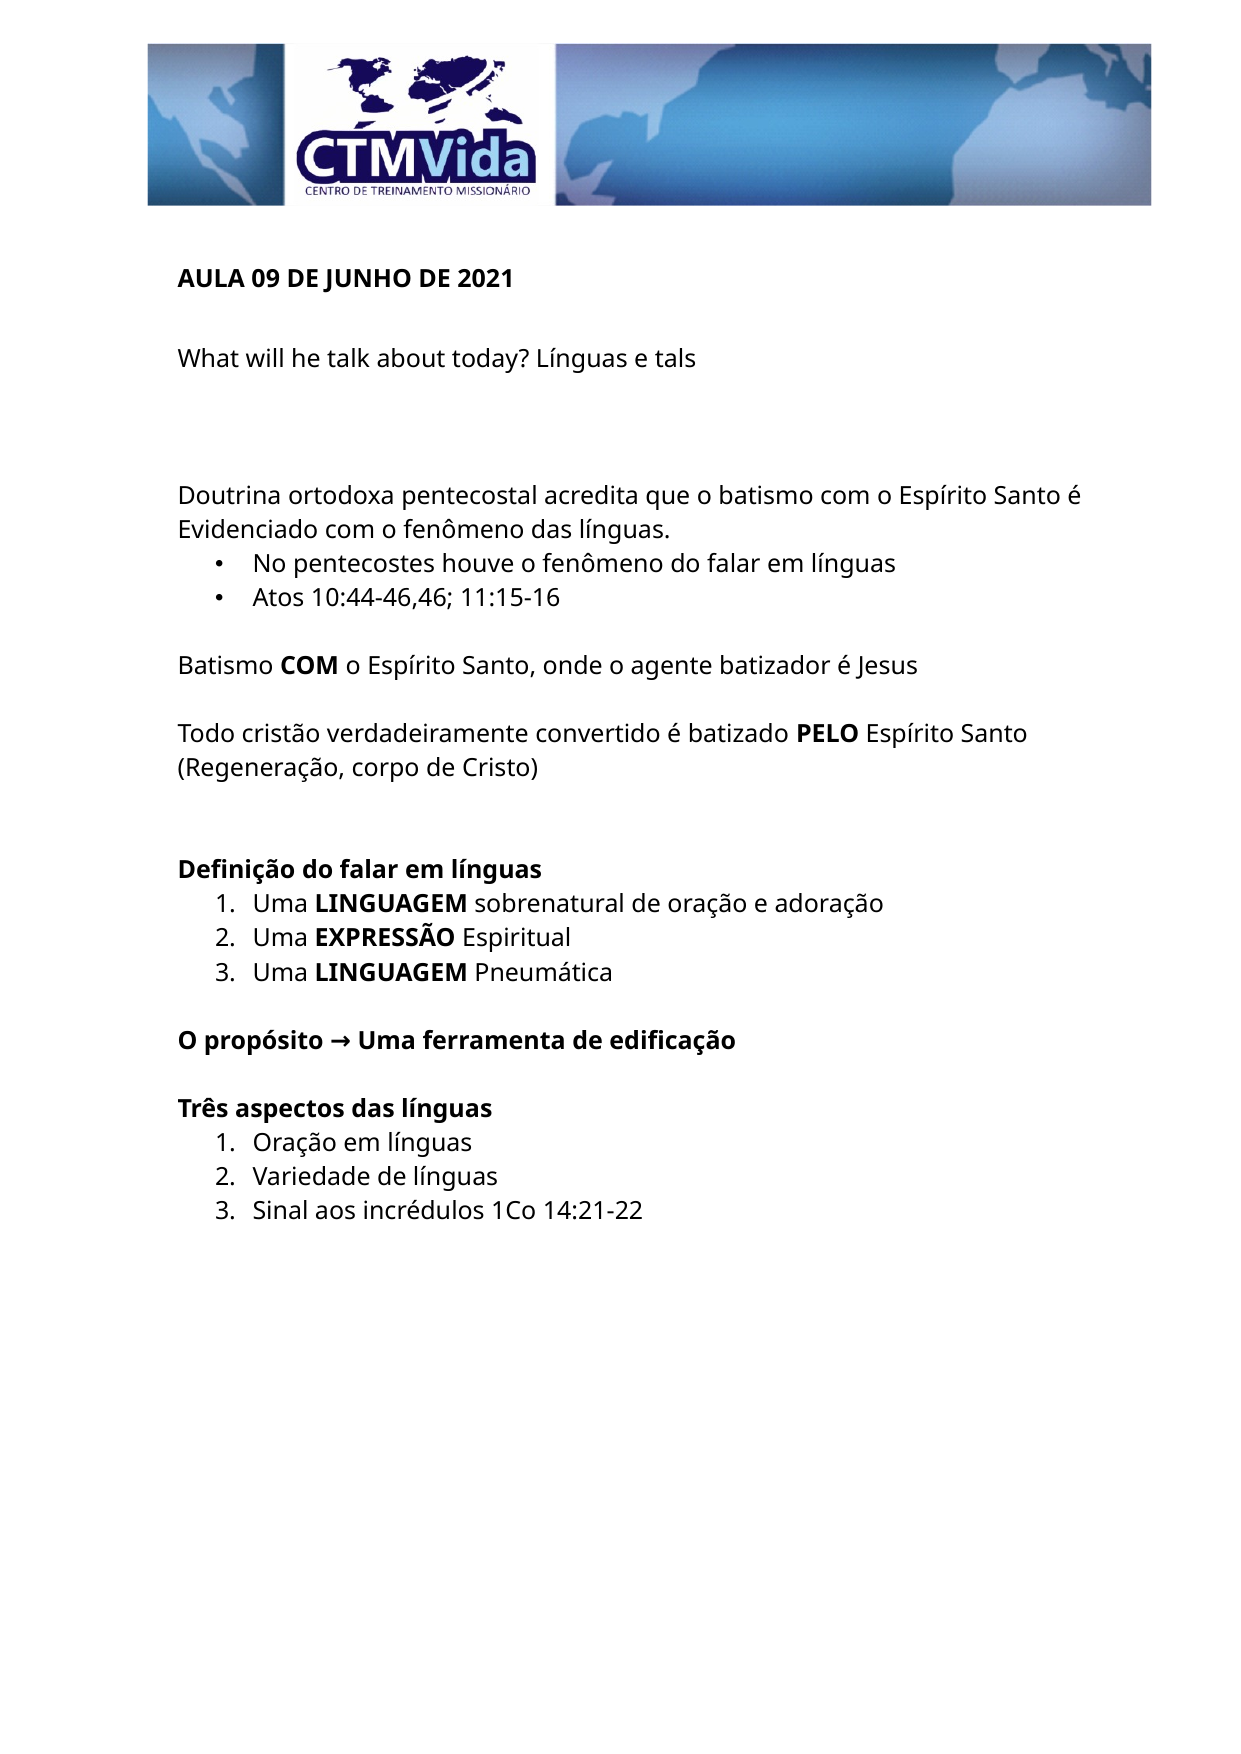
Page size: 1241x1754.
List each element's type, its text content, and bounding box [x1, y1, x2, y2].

list Atos 10:44-46,46; 11:15-16 [215, 579, 1122, 613]
text Batismo COM o Espírito Santo, onde o agente batizador é Jesus [177, 648, 1122, 682]
text What will he talk about today? Línguas e tals [177, 341, 1122, 375]
text Doutrina ortodoxa pentecostal acredita que o batismo com o Espírito Santo é Evidenciado com o fenômeno das línguas. [177, 477, 1122, 545]
subtitle Aula 09 de junho de 2021 [177, 260, 1122, 294]
text Todo cristão verdadeiramente convertido é batizado PELO Espírito Santo (Regeneração, corpo de Cristo) [177, 716, 1122, 784]
text Três aspectos das línguas [177, 1090, 1122, 1124]
list No pentecostes houve o fenômeno do falar em línguas [215, 545, 1122, 579]
list Oração em línguas [215, 1124, 1122, 1158]
text O propósito → Uma ferramenta de edificação [177, 1022, 1122, 1056]
list Uma EXPRESSÃO Espiritual [215, 920, 1122, 954]
text Definição do falar em línguas [177, 852, 1122, 886]
list Variedade de línguas [215, 1158, 1122, 1193]
picture [147, 43, 1152, 206]
list Sinal aos incrédulos 1Co 14:21-22 [215, 1193, 1122, 1227]
list Uma LINGUAGEM Pneumática [215, 954, 1122, 988]
list Uma LINGUAGEM sobrenatural de oração e adoração [215, 886, 1122, 920]
